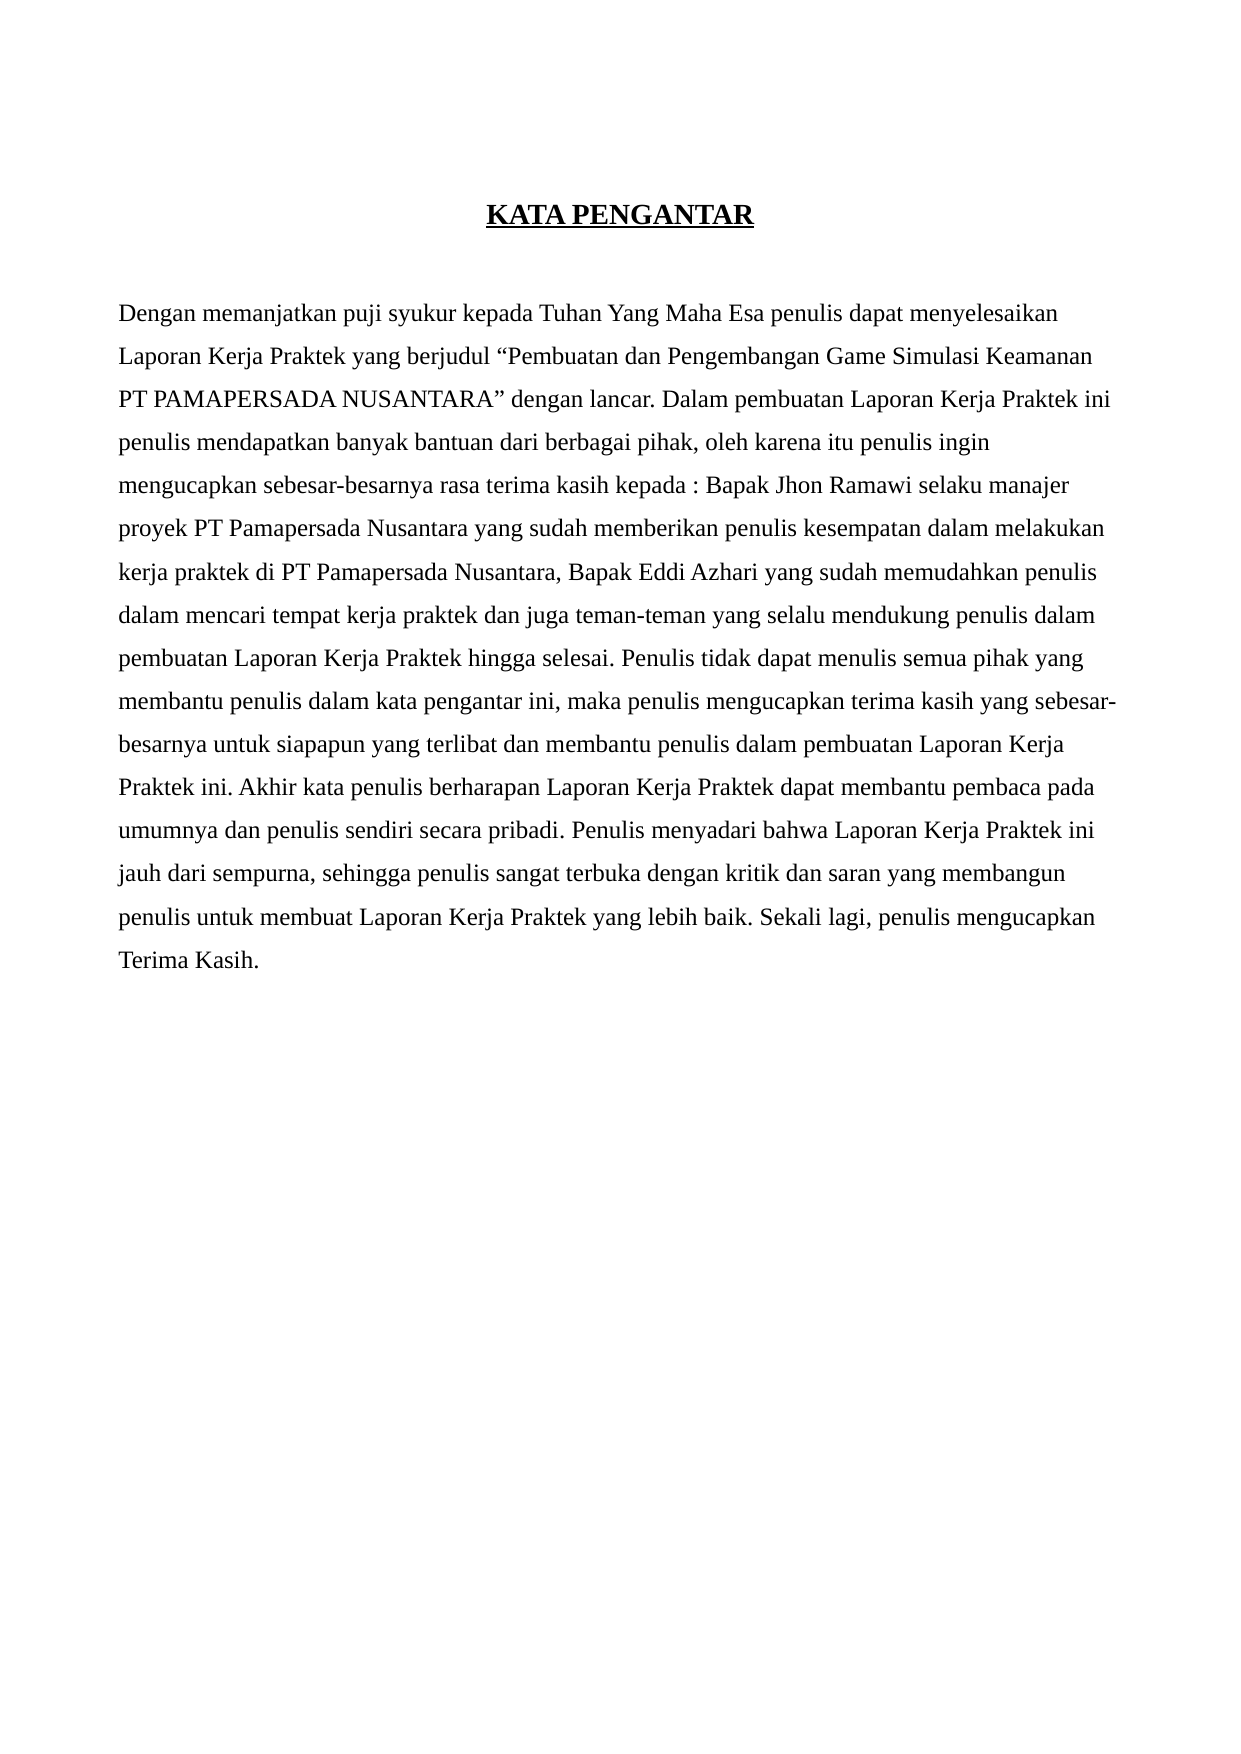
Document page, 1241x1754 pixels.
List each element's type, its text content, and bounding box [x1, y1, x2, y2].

text KATA PENGANTAR [118, 197, 1122, 231]
text Dengan memanjatkan puji syukur kepada Tuhan Yang Maha Esa penulis dapat menyelesaikan Laporan Kerja Praktek yang berjudul “Pembuatan dan Pengembangan Game Simulasi Keamanan PT PAMAPERSADA NUSANTARA” dengan lancar. Dalam pembuatan Laporan Kerja Praktek ini penulis mendapatkan banyak bantuan dari berbagai pihak, oleh karena itu penulis ingin mengucapkan sebesar-besarnya rasa terima kasih kepada : Bapak Jhon Ramawi selaku manajer proyek PT Pamapersada Nusantara yang sudah memberikan penulis kesempatan dalam melakukan kerja praktek di PT Pamapersada Nusantara, Bapak Eddi Azhari yang sudah memudahkan penulis dalam mencari tempat kerja praktek dan juga teman-teman yang selalu mendukung penulis dalam pembuatan Laporan Kerja Praktek hingga selesai. Penulis tidak dapat menulis semua pihak yang membantu penulis dalam kata pengantar ini, maka penulis mengucapkan terima kasih yang sebesar-besarnya untuk siapapun yang terlibat dan membantu penulis dalam pembuatan Laporan Kerja Praktek ini. Akhir kata penulis berharapan Laporan Kerja Praktek dapat membantu pembaca pada umumnya dan penulis sendiri secara pribadi. Penulis menyadari bahwa Laporan Kerja Praktek ini jauh dari sempurna, sehingga penulis sangat terbuka dengan kritik dan saran yang membangun penulis untuk membuat Laporan Kerja Praktek yang lebih baik. Sekali lagi, penulis mengucapkan Terima Kasih. [118, 298, 1122, 973]
